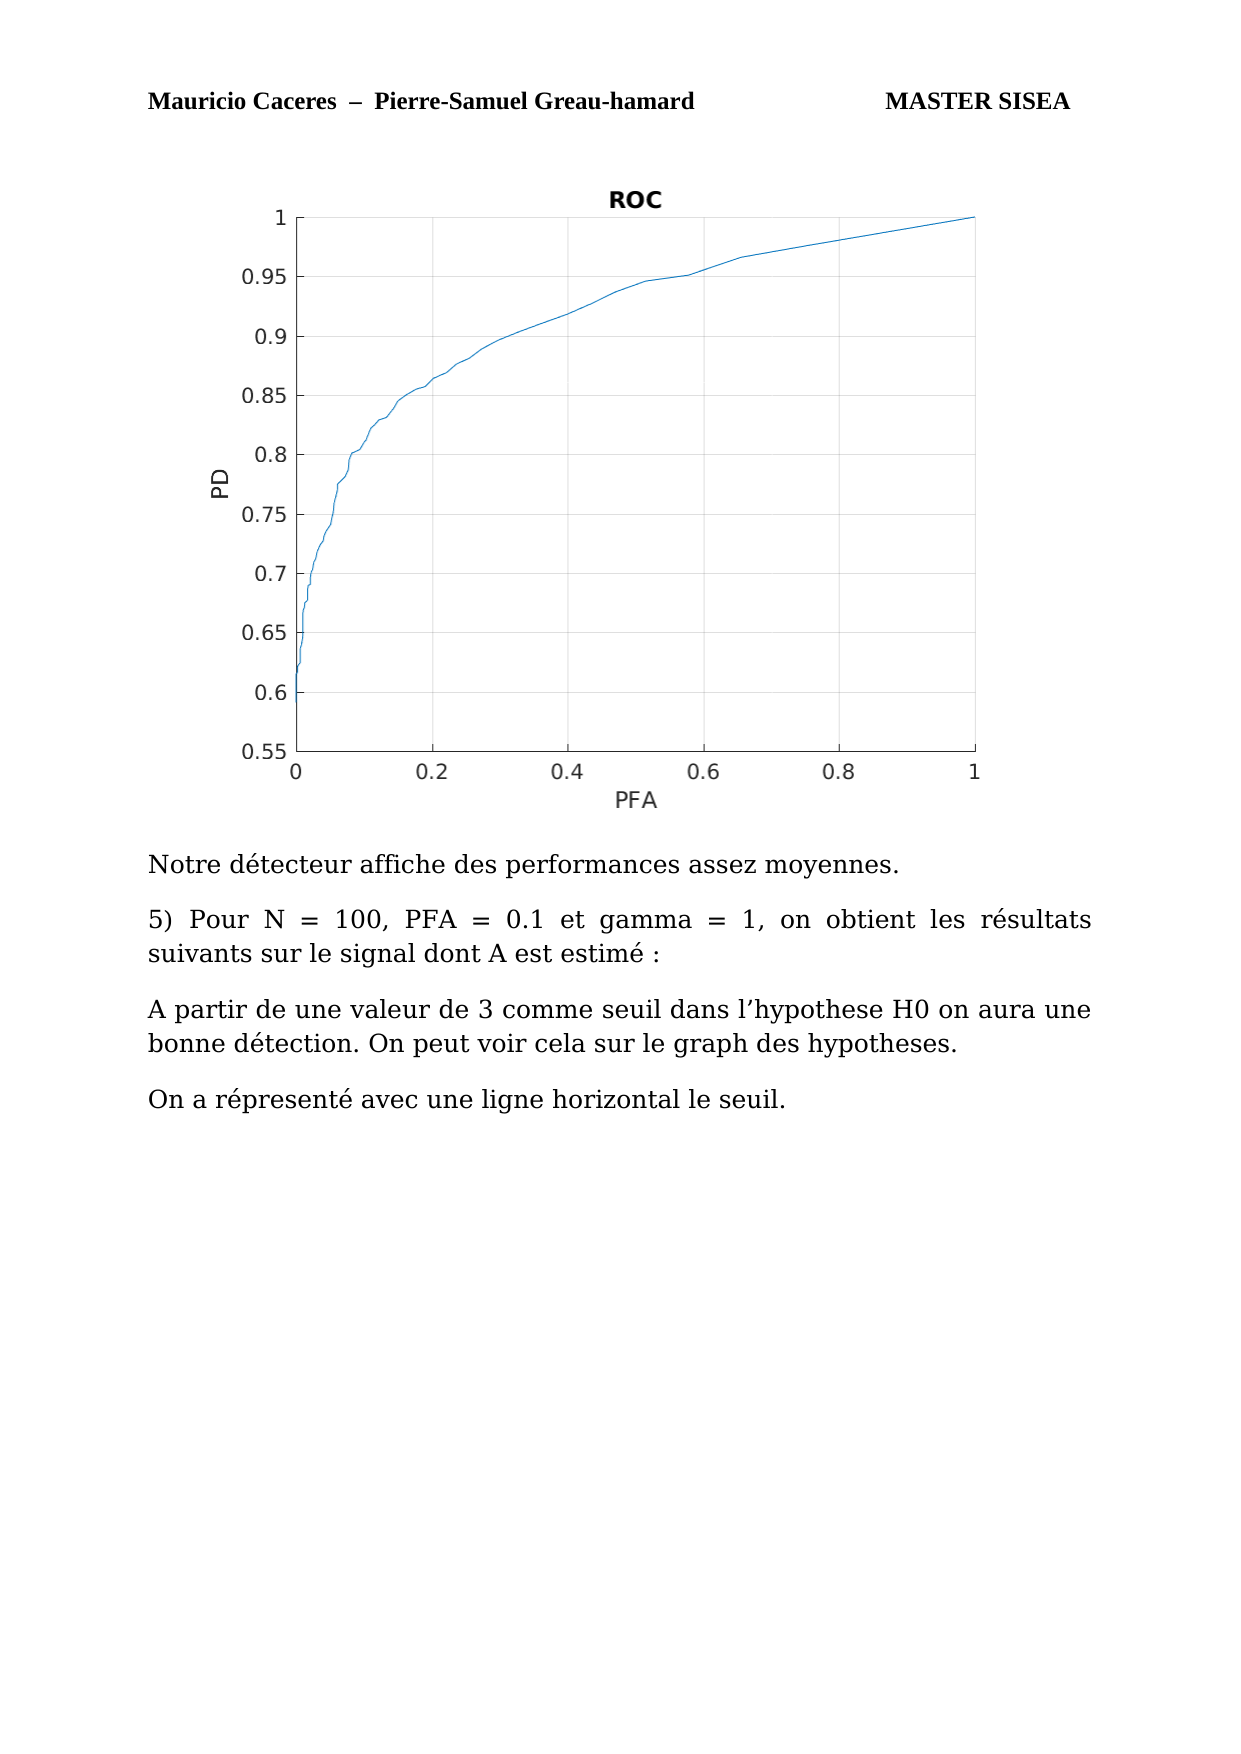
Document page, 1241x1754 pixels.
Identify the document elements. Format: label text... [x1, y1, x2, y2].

text A partir de une valeur de 3 comme seuil dans l’hypothese H0 on aura une bonne détection. On peut voir cela sur le graph des hypotheses. [148, 993, 1093, 1058]
text 5) Pour N = 100, PFA = 0.1 et gamma = 1, on obtient les résultats suivants sur le signal dont A est estimé : [148, 904, 1093, 968]
text On a répresenté avec une ligne horizontal le seuil. [148, 1083, 1093, 1113]
text Notre détecteur affiche des performances assez moyennes. [148, 641, 1093, 878]
picture [182, 168, 1058, 823]
